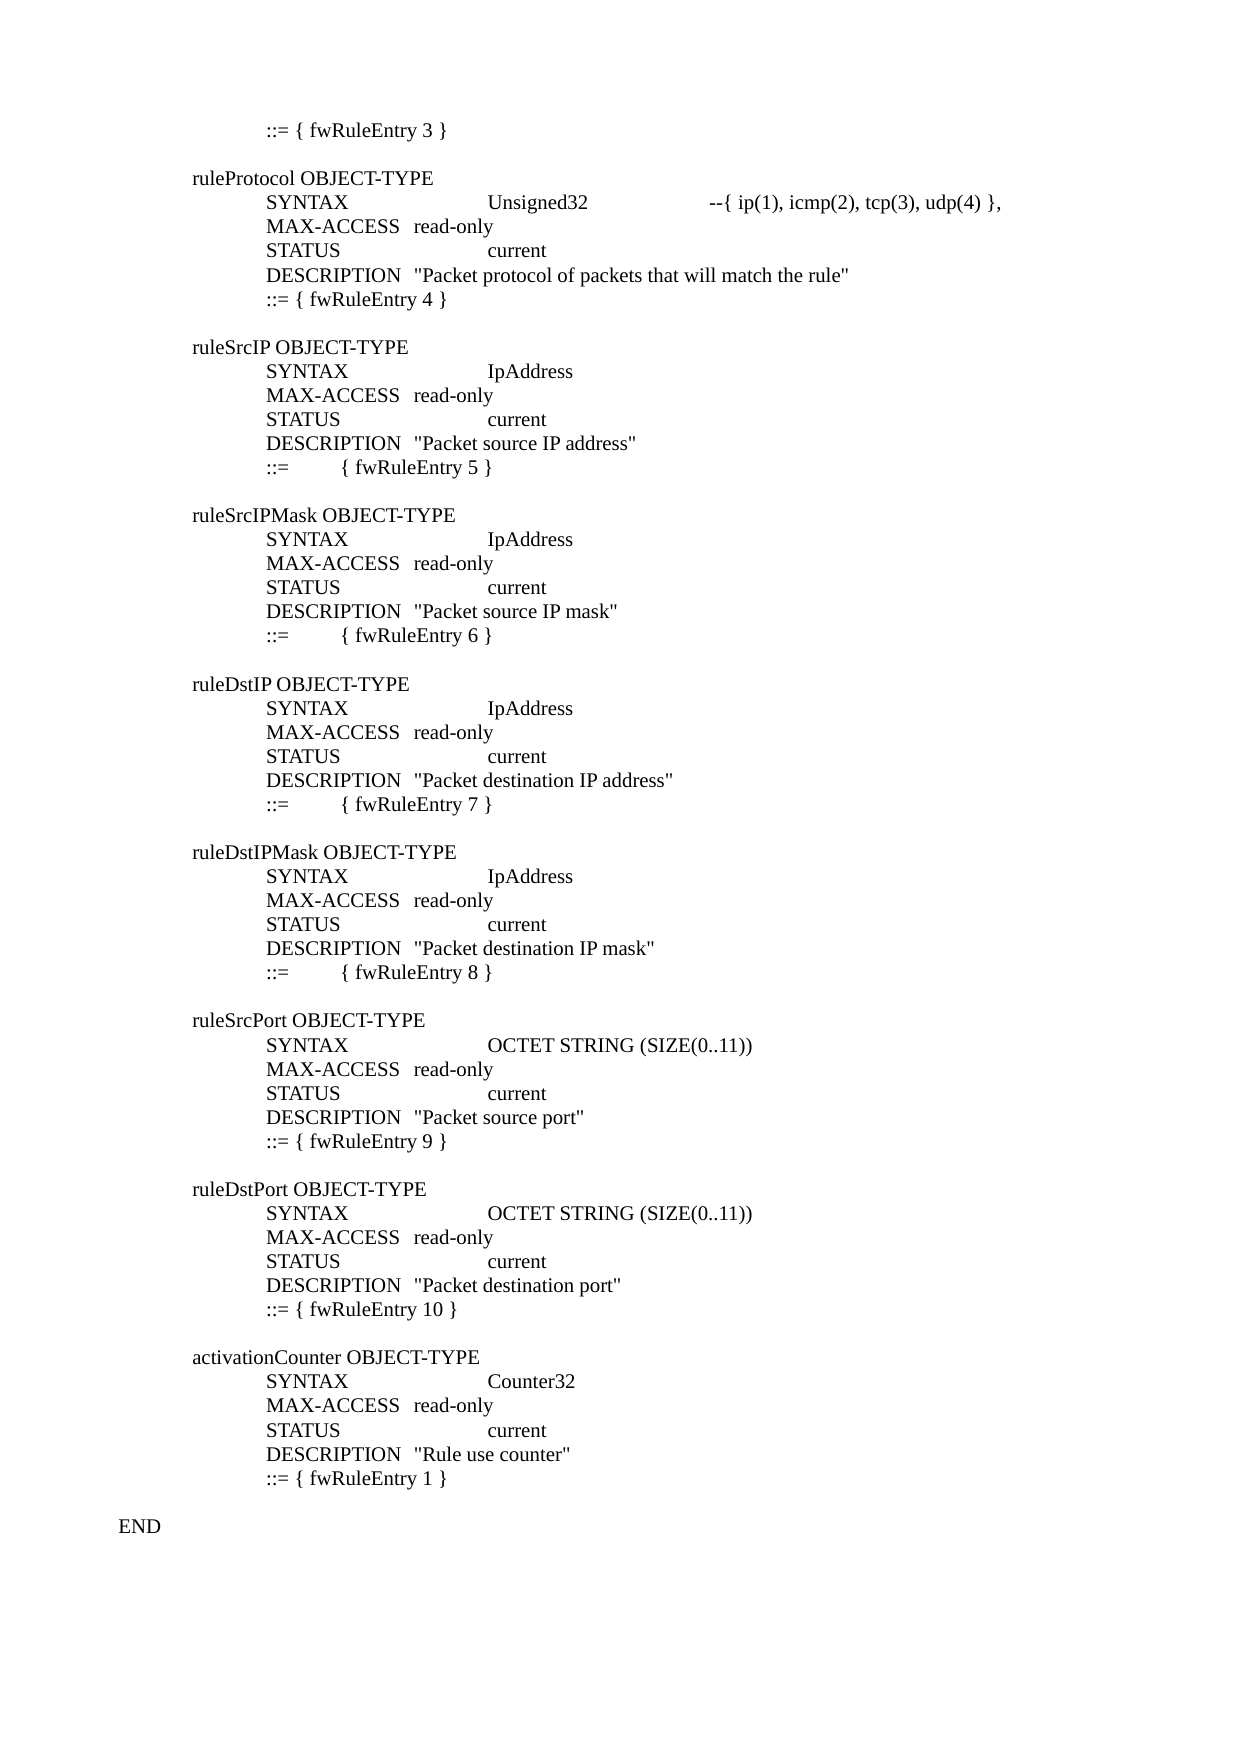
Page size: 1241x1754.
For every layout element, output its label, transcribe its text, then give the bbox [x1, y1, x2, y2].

text DESCRIPTION "Packet destination IP address" [118, 768, 1122, 792]
text STATUS current [118, 1249, 1122, 1273]
text ::= { fwRuleEntry 3 } [118, 118, 1122, 142]
text ::= { fwRuleEntry 9 } [118, 1129, 1122, 1153]
text STATUS current [118, 575, 1122, 599]
text SYNTAX IpAddress [118, 696, 1122, 720]
text SYNTAX Unsigned32 --{ ip(1), icmp(2), tcp(3), udp(4) }, [118, 190, 1122, 214]
text ::= { fwRuleEntry 6 } [118, 623, 1122, 647]
text activationCounter OBJECT-TYPE [118, 1345, 1122, 1369]
text DESCRIPTION "Packet source port" [118, 1105, 1122, 1129]
text SYNTAX IpAddress [118, 864, 1122, 888]
text STATUS current [118, 744, 1122, 768]
text ruleDstIP OBJECT-TYPE [118, 672, 1122, 696]
text STATUS current [118, 1417, 1122, 1442]
text STATUS current [118, 1081, 1122, 1105]
text ::= { fwRuleEntry 8 } [118, 960, 1122, 984]
text DESCRIPTION "Packet destination port" [118, 1273, 1122, 1297]
text ::= { fwRuleEntry 10 } [118, 1297, 1122, 1321]
text MAX-ACCESS read-only [118, 1057, 1122, 1081]
text ruleSrcIP OBJECT-TYPE [118, 335, 1122, 359]
text SYNTAX IpAddress [118, 359, 1122, 383]
text DESCRIPTION "Packet protocol of packets that will match the rule" [118, 262, 1122, 287]
text DESCRIPTION "Packet destination IP mask" [118, 936, 1122, 960]
text ruleProtocol OBJECT-TYPE [118, 166, 1122, 190]
text SYNTAX Counter32 [118, 1369, 1122, 1393]
text ::= { fwRuleEntry 5 } [118, 455, 1122, 479]
text MAX-ACCESS read-only [118, 888, 1122, 912]
text DESCRIPTION "Rule use counter" [118, 1442, 1122, 1466]
text STATUS current [118, 407, 1122, 431]
text MAX-ACCESS read-only [118, 720, 1122, 744]
text ::= { fwRuleEntry 7 } [118, 792, 1122, 816]
text DESCRIPTION "Packet source IP mask" [118, 599, 1122, 623]
text ruleDstPort OBJECT-TYPE [118, 1177, 1122, 1201]
text MAX-ACCESS read-only [118, 1225, 1122, 1249]
text ruleSrcIPMask OBJECT-TYPE [118, 503, 1122, 527]
text MAX-ACCESS read-only [118, 214, 1122, 238]
text ruleDstIPMask OBJECT-TYPE [118, 840, 1122, 864]
text END [118, 1514, 1122, 1538]
text DESCRIPTION "Packet source IP address" [118, 431, 1122, 455]
text SYNTAX IpAddress [118, 527, 1122, 551]
text SYNTAX OCTET STRING (SIZE(0..11)) [118, 1201, 1122, 1225]
text MAX-ACCESS read-only [118, 1393, 1122, 1417]
text ::= { fwRuleEntry 4 } [118, 287, 1122, 311]
text MAX-ACCESS read-only [118, 383, 1122, 407]
text ruleSrcPort OBJECT-TYPE [118, 1008, 1122, 1032]
text STATUS current [118, 238, 1122, 262]
text MAX-ACCESS read-only [118, 551, 1122, 575]
text SYNTAX OCTET STRING (SIZE(0..11)) [118, 1032, 1122, 1057]
text STATUS current [118, 912, 1122, 936]
text ::= { fwRuleEntry 1 } [118, 1466, 1122, 1490]
